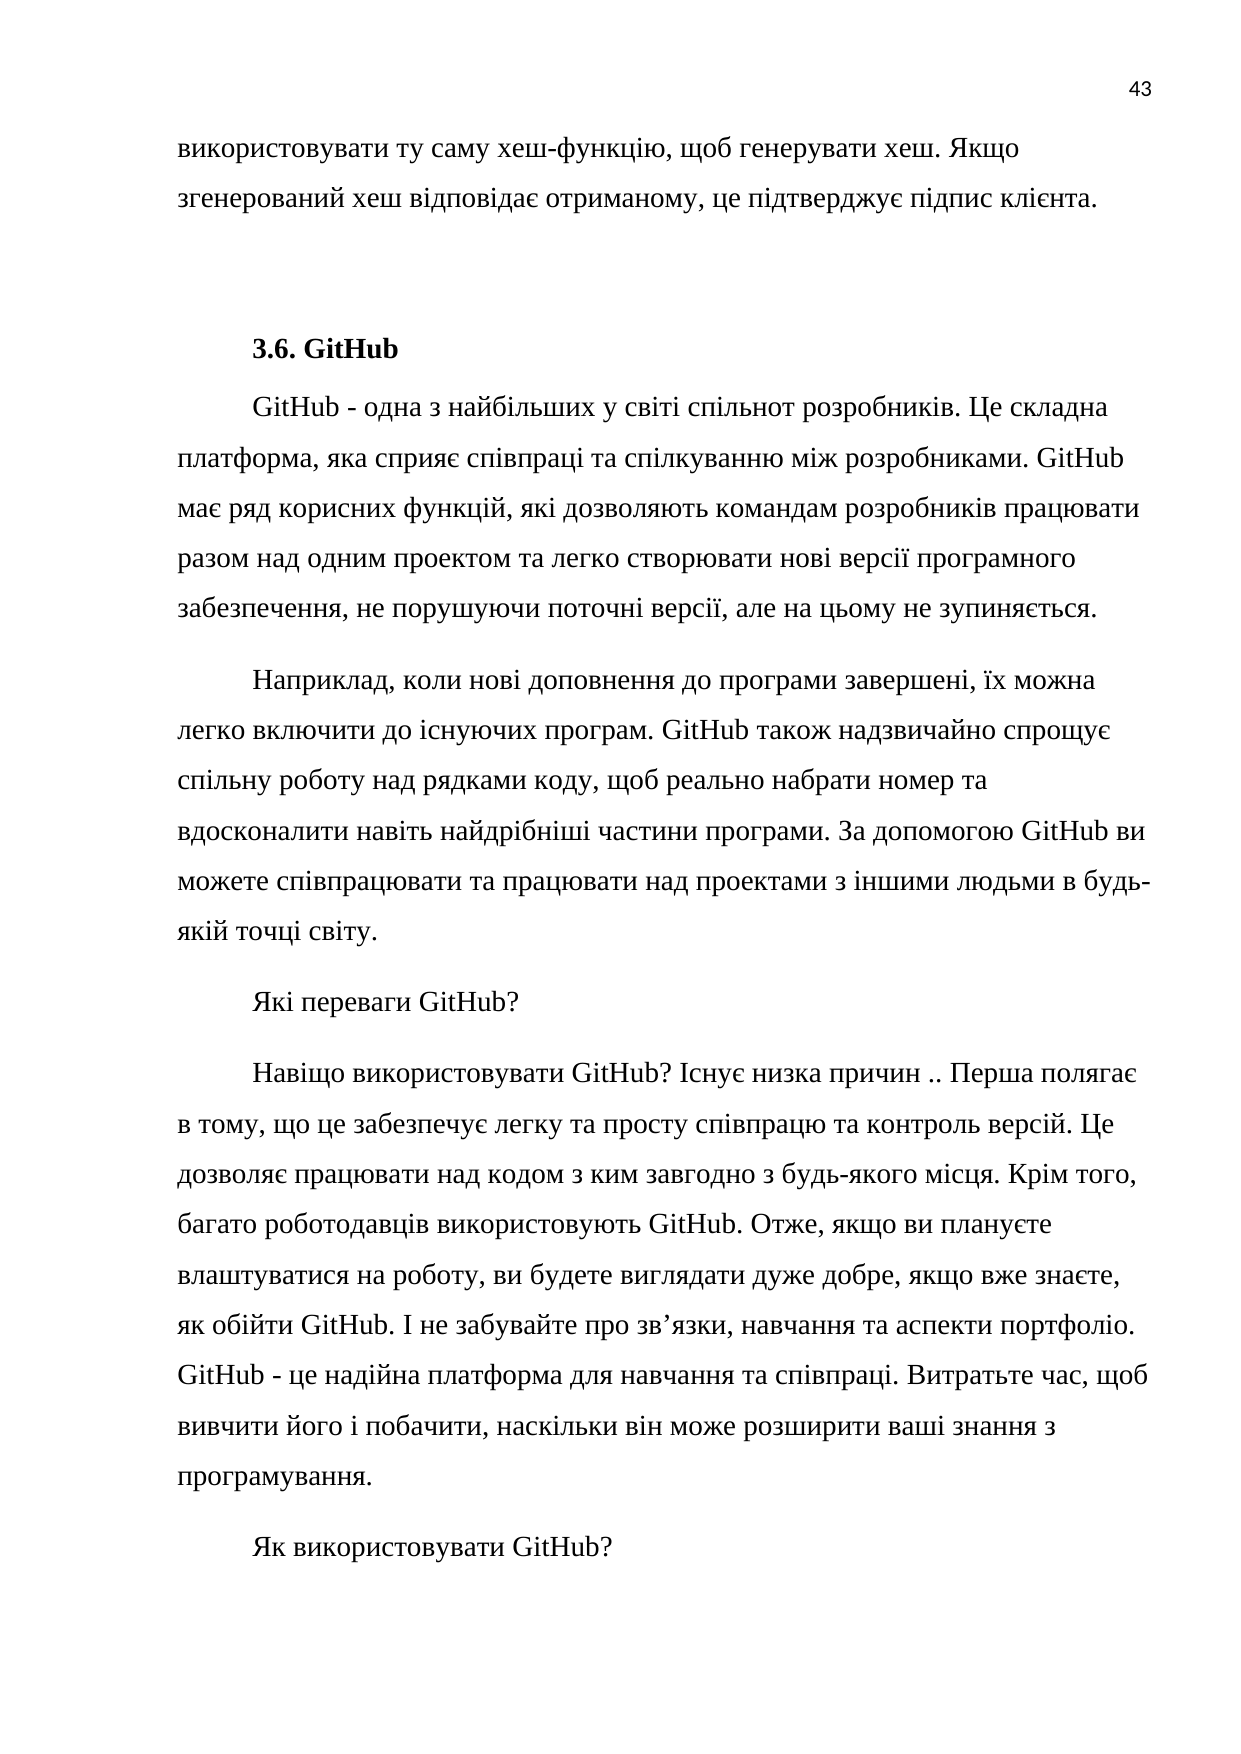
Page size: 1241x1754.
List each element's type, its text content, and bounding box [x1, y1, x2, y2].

text Які переваги GitHub? [177, 984, 1152, 1018]
text використовувати ту саму хеш-функцію, щоб генерувати хеш. Якщо згенерований хеш відповідає отриманому, це підтверджує підпис клієнта. [177, 130, 1152, 214]
text Навіщо використовувати GitHub? Існує низка причин .. Перша полягає в тому, що це забезпечує легку та просту співпрацю та контроль версій. Це дозволяє працювати над кодом з ким завгодно з будь-якого місця. Крім того, багато роботодавців використовують GitHub. Отже, якщо ви плануєте влаштуватися на роботу, ви будете виглядати дуже добре, якщо вже знаєте, як обійти GitHub. І не забувайте про зв’язки, навчання та аспекти портфоліо. GitHub - це надійна платформа для навчання та співпраці. Витратьте час, щоб вивчити його і побачити, наскільки він може розширити ваші знання з програмування. [177, 1056, 1152, 1492]
text GitHub - одна з найбільших у світі спільнот розробників. Це складна платформа, яка сприяє співпраці та спілкуванню між розробниками. GitHub має ряд корисних функцій, які дозволяють командам розробників працювати разом над одним проектом та легко створювати нові версії програмного забезпечення, не порушуючи поточні версії, але на цьому не зупиняється. [177, 389, 1152, 624]
text Як використовувати GitHub? [177, 1529, 1152, 1563]
text Наприклад, коли нові доповнення до програми завершені, їх можна легко включити до існуючих програм. GitHub також надзвичайно спрощує спільну роботу над рядками коду, щоб реально набрати номер та вдосконалити навіть найдрібніші частини програми. За допомогою GitHub ви можете співпрацювати та працювати над проектами з іншими людьми в будь-якій точці світу. [177, 662, 1152, 947]
subtitle 3.6. GitHub [177, 331, 1152, 364]
